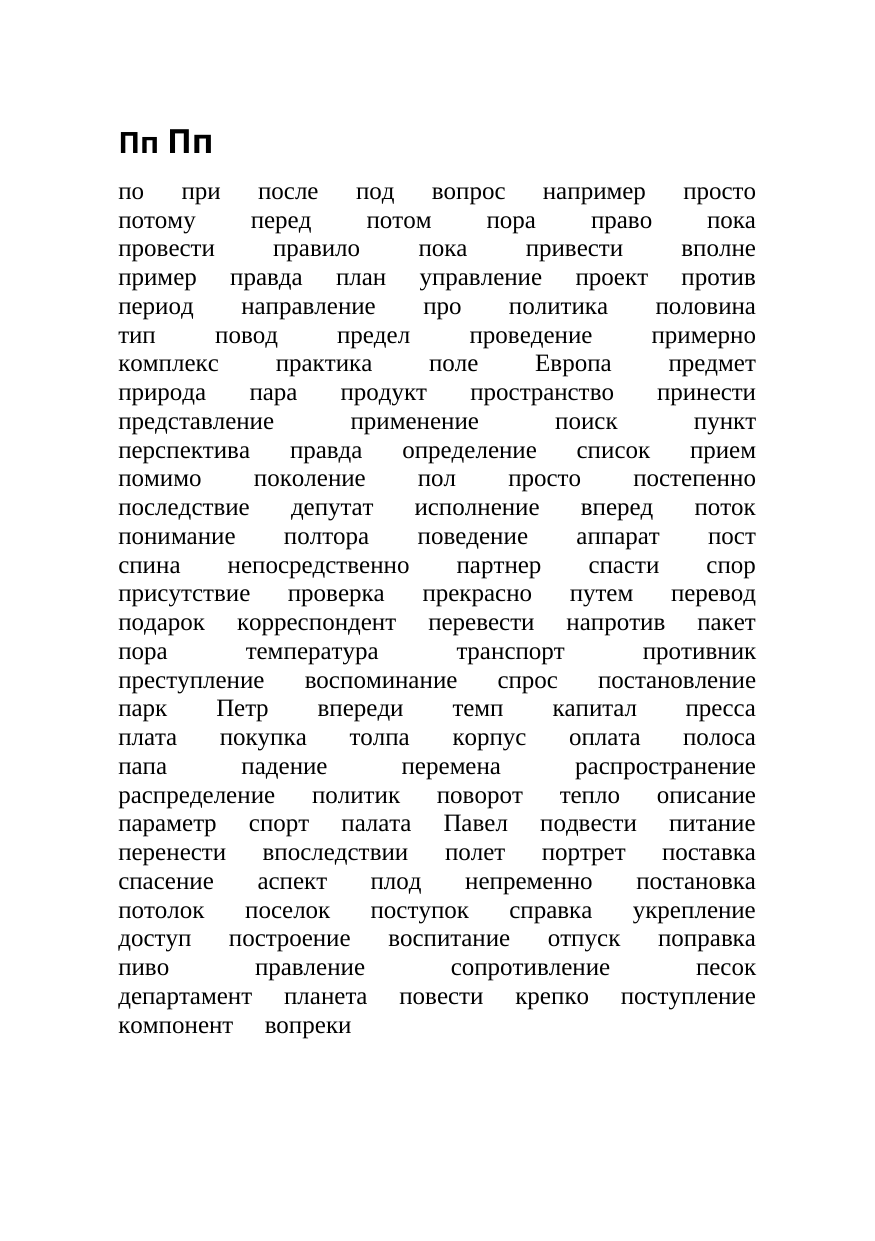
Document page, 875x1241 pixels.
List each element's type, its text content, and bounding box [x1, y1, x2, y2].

text по при после под вопрос например просто потому перед потом пора право пока провести правило пока привести вполне пример правда план управление проект против период направление про политика половина тип повод предел проведение примерно комплекс практика поле Европа предмет природа пара продукт пространство принести представление применение поиск пункт перспектива правда определение список прием помимо поколение пол просто постепенно последствие депутат исполнение вперед поток понимание полтора поведение аппарат пост спина непосредственно партнер спасти спор присутствие проверка прекрасно путем перевод подарок корреспондент перевести напротив пакет пора температура транспорт противник преступление воспоминание спрос постановление парк Петр впереди темп капитал пресса плата покупка толпа корпус оплата полоса папа падение перемена распространение распределение политик поворот тепло описание параметр спорт палата Павел подвести питание перенести впоследствии полет портрет поставка спасение аспект плод непременно постановка потолок поселок поступок справка укрепление доступ построение воспитание отпуск поправка пиво правление сопротивление песок департамент планета повести крепко поступление компонент вопреки [118, 176, 756, 1038]
subtitle Пп Пп [118, 118, 756, 163]
